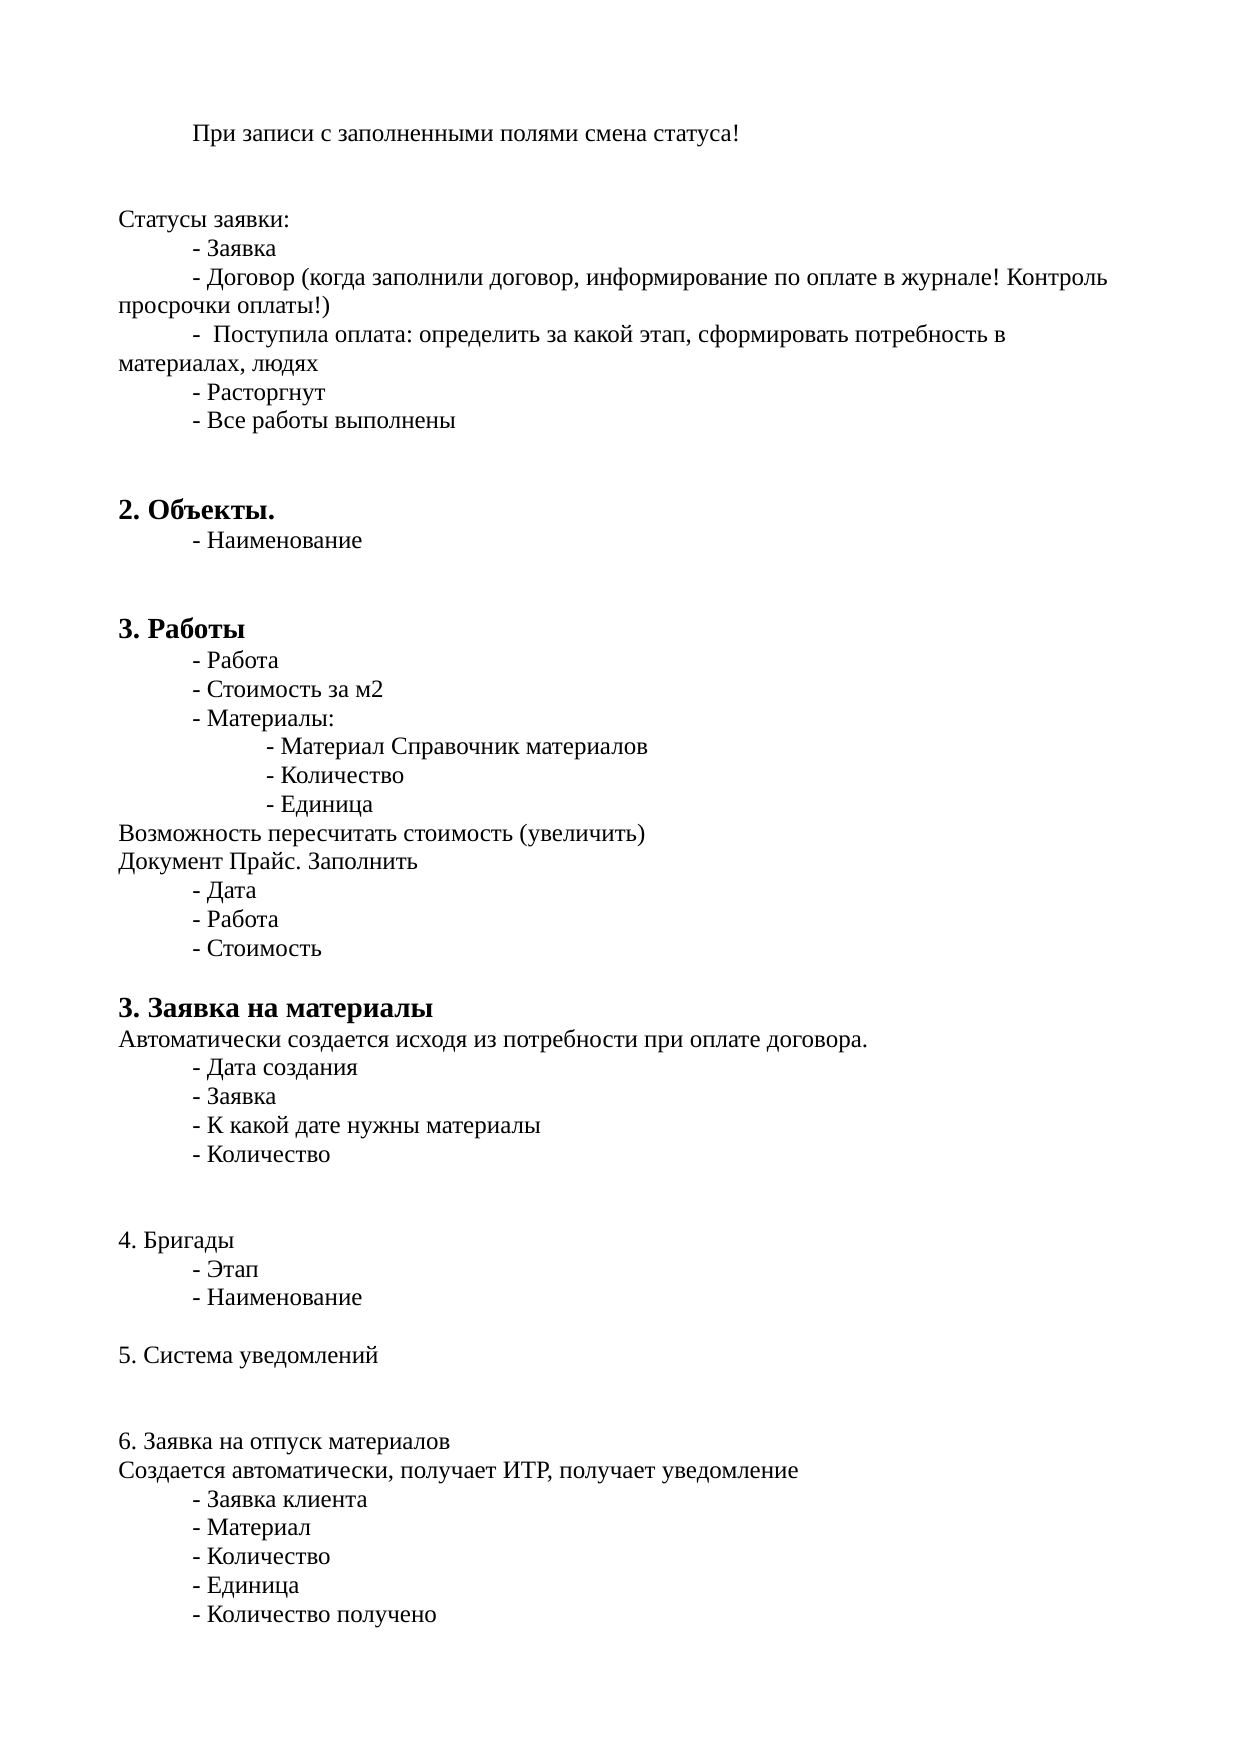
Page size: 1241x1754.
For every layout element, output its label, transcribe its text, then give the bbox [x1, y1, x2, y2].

text - Единица [118, 789, 1122, 818]
text - Поступила оплата: определить за какой этап, сформировать потребность в материалах, людях [118, 319, 1122, 377]
text 2. Объекты. [118, 492, 1122, 525]
text Документ Прайс. Заполнить [118, 846, 1122, 875]
text - Наименование [118, 525, 1122, 554]
text При записи с заполненными полями смена статуса! [118, 118, 1122, 147]
text 4. Бригады [118, 1225, 1122, 1254]
text - Заявка [118, 1081, 1122, 1110]
text - Расторгнут [118, 377, 1122, 406]
text Создается автоматически, получает ИТР, получает уведомление [118, 1455, 1122, 1484]
text - Единица [118, 1570, 1122, 1599]
text - Стоимость [118, 933, 1122, 961]
text - Работа [118, 904, 1122, 933]
text - Количество [118, 760, 1122, 789]
text - К какой дате нужны материалы [118, 1110, 1122, 1139]
text - Заявка клиента [118, 1484, 1122, 1512]
text - Заявка [118, 233, 1122, 262]
text - Договор (когда заполнили договор, информирование по оплате в журнале! Контроль просрочки оплаты!) [118, 262, 1122, 319]
text 6. Заявка на отпуск материалов [118, 1426, 1122, 1455]
text Автоматически создается исходя из потребности при оплате договора. [118, 1024, 1122, 1052]
text Возможность пересчитать стоимость (увеличить) [118, 818, 1122, 846]
text 5. Система уведомлений [118, 1340, 1122, 1369]
text - Этап [118, 1254, 1122, 1282]
text - Материал [118, 1512, 1122, 1541]
text - Работа [118, 645, 1122, 674]
text - Материалы: [118, 703, 1122, 731]
text - Дата создания [118, 1052, 1122, 1081]
text - Количество получено [118, 1599, 1122, 1627]
text - Дата [118, 875, 1122, 904]
text 3. Заявка на материалы [118, 990, 1122, 1024]
text - Количество [118, 1139, 1122, 1167]
text - Стоимость за м2 [118, 674, 1122, 703]
text Статусы заявки: [118, 204, 1122, 233]
text 3. Работы [118, 612, 1122, 645]
text - Количество [118, 1541, 1122, 1570]
text - Материал Справочник материалов [118, 731, 1122, 760]
text - Наименование [118, 1282, 1122, 1311]
text - Все работы выполнены [118, 406, 1122, 434]
